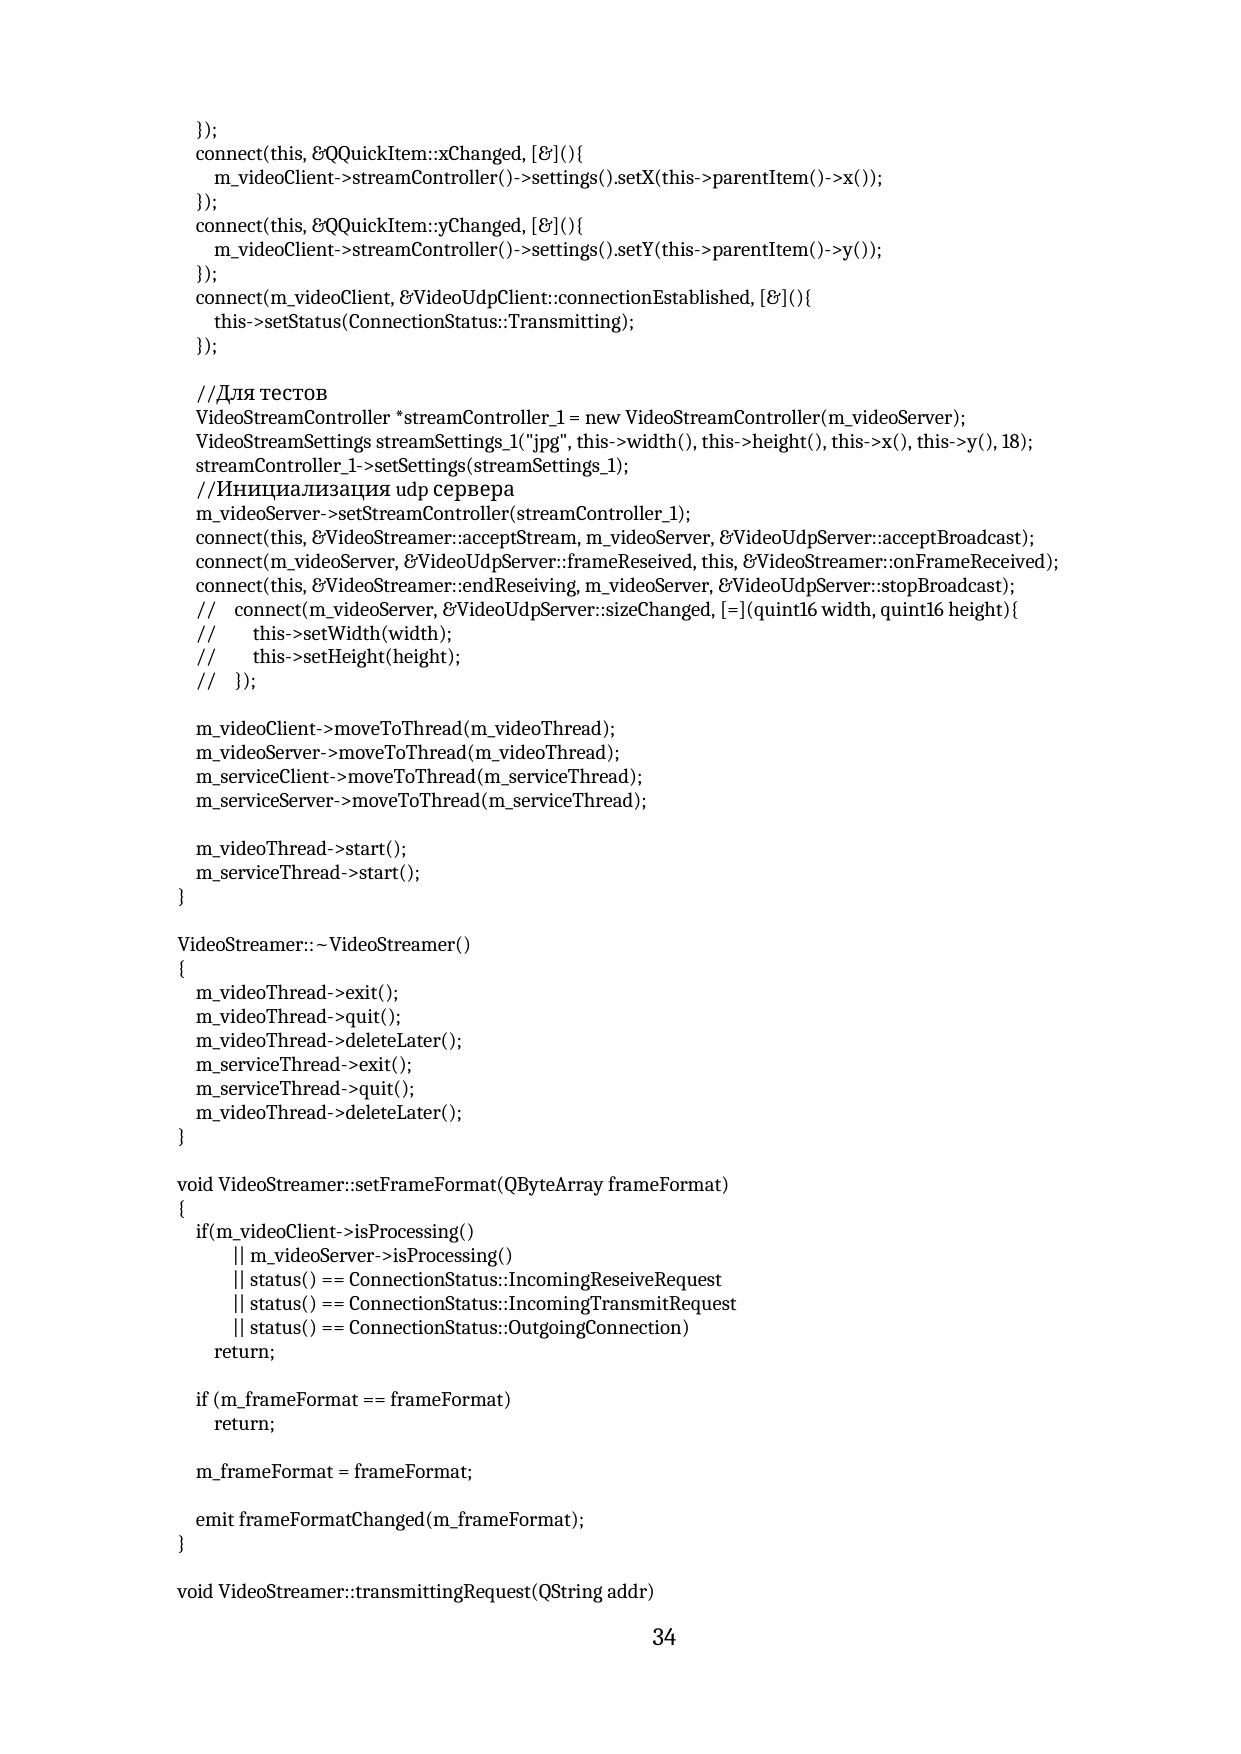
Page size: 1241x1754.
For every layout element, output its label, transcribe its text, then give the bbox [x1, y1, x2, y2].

text m_serviceThread->start(); [177, 861, 1152, 885]
text // this->setWidth(width); [177, 621, 1152, 645]
text VideoStreamSettings streamSettings_1("jpg", this->width(), this->height(), this->x(), this->y(), 18); [177, 429, 1152, 453]
text }); [177, 118, 1152, 142]
text connect(m_videoClient, &VideoUdpClient::connectionEstablished, [&](){ [177, 286, 1152, 310]
text || status() == ConnectionStatus::OutgoingConnection) [177, 1316, 1152, 1340]
text m_serviceThread->exit(); [177, 1052, 1152, 1076]
text m_serviceClient->moveToThread(m_serviceThread); [177, 765, 1152, 789]
text m_videoThread->quit(); [177, 1004, 1152, 1028]
text VideoStreamer::~VideoStreamer() [177, 933, 1152, 957]
text m_videoThread->deleteLater(); [177, 1028, 1152, 1052]
text } [177, 885, 1152, 909]
text void VideoStreamer::transmittingRequest(QString addr) [177, 1579, 1152, 1603]
text // connect(m_videoServer, &VideoUdpServer::sizeChanged, [=](quint16 width, quint16 height){ [177, 597, 1152, 621]
text connect(m_videoServer, &VideoUdpServer::frameReseived, this, &VideoStreamer::onFrameReceived); [177, 549, 1152, 573]
text m_videoThread->start(); [177, 837, 1152, 861]
text return; [177, 1412, 1152, 1436]
text connect(this, &QQuickItem::yChanged, [&](){ [177, 214, 1152, 238]
text }); [177, 190, 1152, 214]
text { [177, 1196, 1152, 1220]
text connect(this, &VideoStreamer::endReseiving, m_videoServer, &VideoUdpServer::stopBroadcast); [177, 573, 1152, 597]
text m_frameFormat = frameFormat; [177, 1460, 1152, 1484]
text connect(this, &QQuickItem::xChanged, [&](){ [177, 142, 1152, 166]
text //Инициализация udp сервера [177, 477, 1152, 501]
text m_videoServer->moveToThread(m_videoThread); [177, 741, 1152, 765]
text if (m_frameFormat == frameFormat) [177, 1388, 1152, 1412]
text } [177, 1532, 1152, 1556]
text void VideoStreamer::setFrameFormat(QByteArray frameFormat) [177, 1172, 1152, 1196]
text // }); [177, 669, 1152, 693]
text } [177, 1124, 1152, 1148]
text m_serviceThread->quit(); [177, 1076, 1152, 1100]
text m_videoThread->deleteLater(); [177, 1100, 1152, 1124]
text m_videoClient->streamController()->settings().setX(this->parentItem()->x()); [177, 166, 1152, 190]
text emit frameFormatChanged(m_frameFormat); [177, 1508, 1152, 1532]
text || status() == ConnectionStatus::IncomingReseiveRequest [177, 1268, 1152, 1292]
text this->setStatus(ConnectionStatus::Transmitting); [177, 310, 1152, 334]
text // this->setHeight(height); [177, 645, 1152, 669]
text m_videoClient->streamController()->settings().setY(this->parentItem()->y()); [177, 238, 1152, 262]
text }); [177, 334, 1152, 358]
text connect(this, &VideoStreamer::acceptStream, m_videoServer, &VideoUdpServer::acceptBroadcast); [177, 525, 1152, 549]
text VideoStreamController *streamController_1 = new VideoStreamController(m_videoServer); [177, 406, 1152, 429]
text m_videoServer->setStreamController(streamController_1); [177, 501, 1152, 525]
text || status() == ConnectionStatus::IncomingTransmitRequest [177, 1292, 1152, 1316]
text m_videoThread->exit(); [177, 981, 1152, 1004]
text return; [177, 1340, 1152, 1364]
text { [177, 957, 1152, 981]
text //Для тестов [177, 382, 1152, 406]
text || m_videoServer->isProcessing() [177, 1244, 1152, 1268]
text m_videoClient->moveToThread(m_videoThread); [177, 717, 1152, 741]
text if(m_videoClient->isProcessing() [177, 1220, 1152, 1244]
text m_serviceServer->moveToThread(m_serviceThread); [177, 789, 1152, 813]
text streamController_1->setSettings(streamSettings_1); [177, 453, 1152, 477]
text }); [177, 262, 1152, 286]
